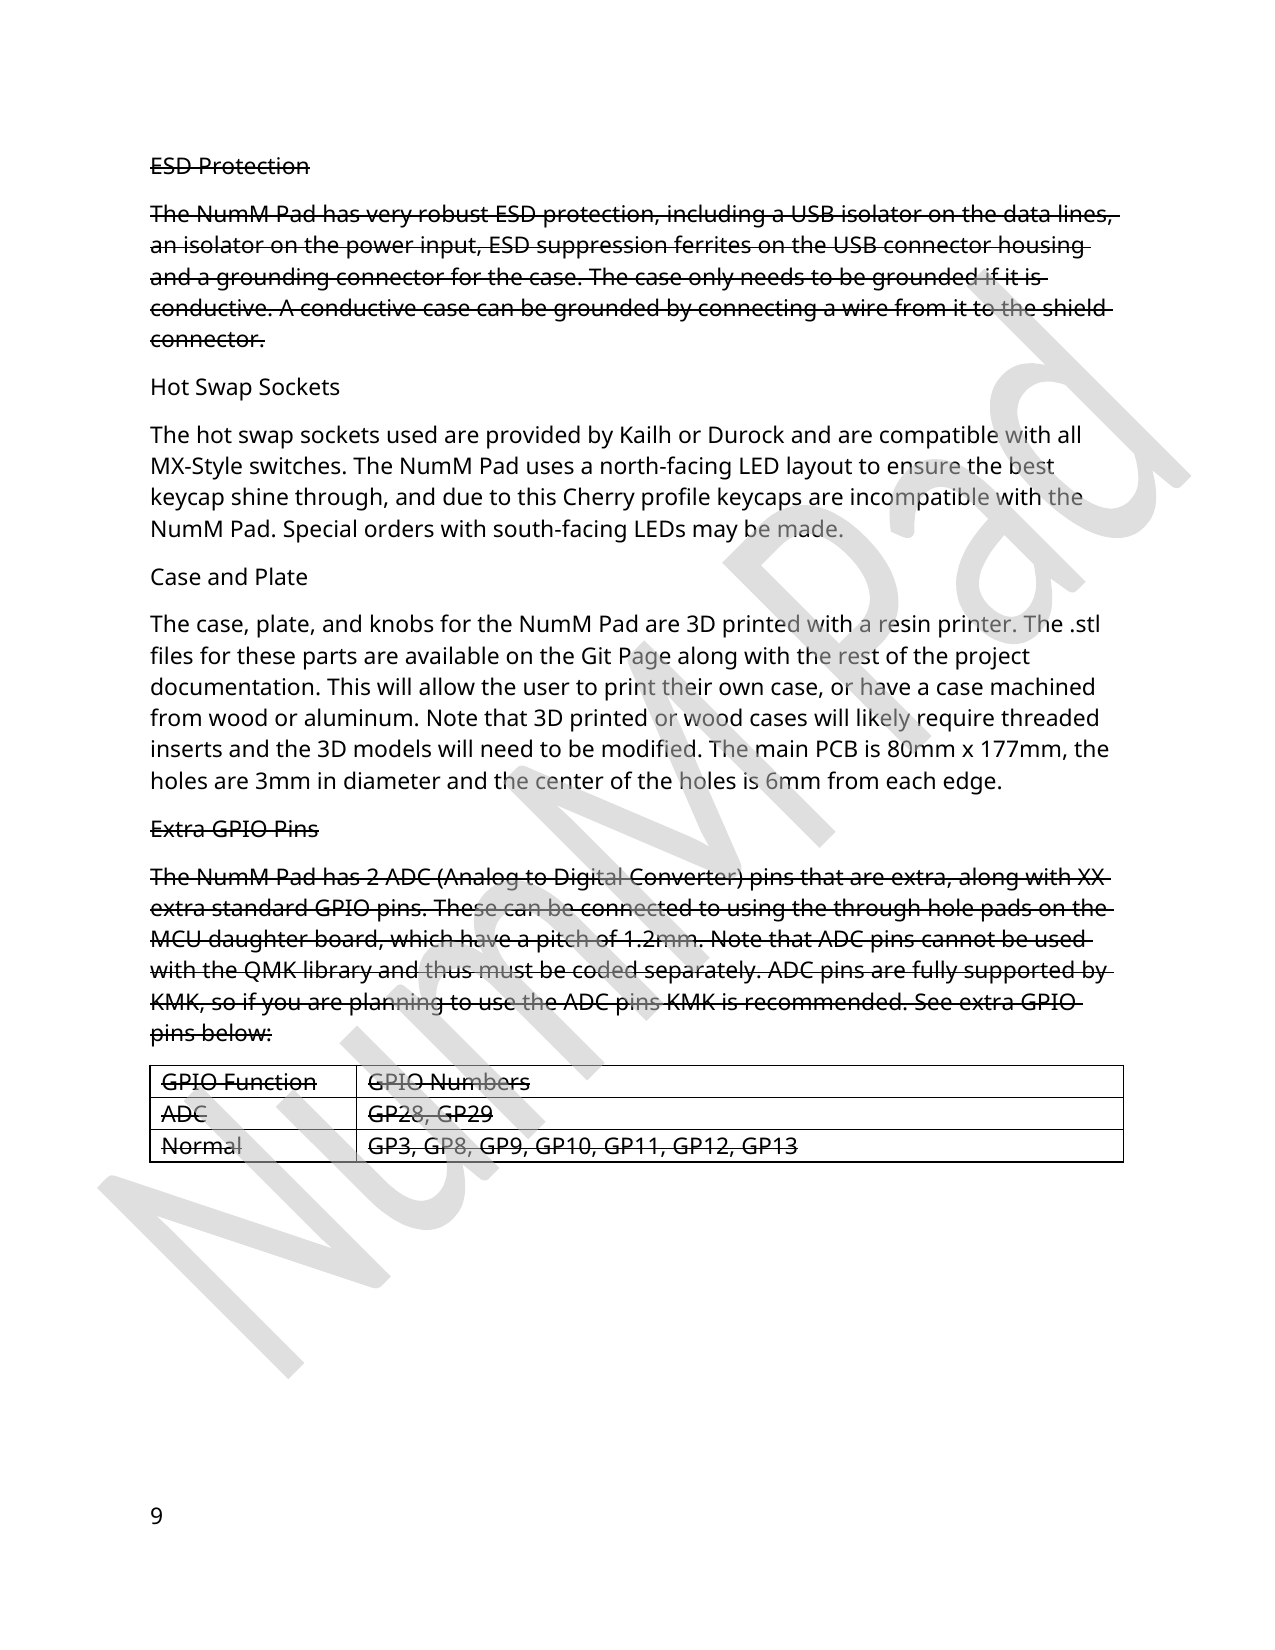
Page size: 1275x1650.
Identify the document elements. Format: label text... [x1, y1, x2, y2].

table_cell [214, 1098, 296, 1129]
text The case, plate, and knobs for the NumM Pad are 3D printed with a resin printer. The .stl files for these parts are available on the Git Page along with the rest of the project documentation. This will allow the user to print their own case, or have a case machined from wood or aluminum. Note that 3D printed or wood cases will likely require threaded inserts and the 3D models will need to be modified. The main PCB is 80mm x 177mm, the holes are 3mm in diameter and the center of the holes is 6mm from each edge. [150, 608, 1125, 796]
subtitle Extra GPIO Pins [150, 812, 563, 844]
table_cell [336, 1130, 356, 1150]
subtitle [1065, 560, 1125, 592]
subtitle [979, 560, 1036, 592]
table_cell [304, 1098, 356, 1129]
table_header GPIO Numbers [491, 1066, 1123, 1097]
text The NumM Pad has 2 ADC (Analog to Digital Converter) pins that are extra, along with XX extra standard GPIO pins. These can be connected to using the through hole pads on the MCU daughter board, which have a pitch of 1.2mm. Note that ADC pins cannot be used with the QMK library and thus must be coded separately. ADC pins are fully supported by KMK, so if you are planning to use the ADC pins KMK is recommended. See extra GPIO pins below: [150, 880, 495, 909]
table_header GPIO Numbers [357, 1066, 392, 1097]
subtitle [1088, 371, 1125, 402]
table_cell [246, 1130, 329, 1161]
subtitle Case and Plate [150, 560, 750, 592]
subtitle [635, 812, 707, 844]
table_header GPIO Numbers [399, 1066, 466, 1083]
table_header GPIO Numbers [421, 1085, 484, 1097]
table_header GPIO Function [151, 1066, 356, 1097]
text The NumM Pad has 2 ADC (Analog to Digital Converter) pins that are extra, along with XX extra standard GPIO pins. These can be connected to using the through hole pads on the MCU daughter board, which have a pitch of 1.2mm. Note that ADC pins cannot be used with the QMK library and thus must be coded separately. ADC pins are fully supported by KMK, so if you are planning to use the ADC pins KMK is recommended. See extra GPIO pins below: [548, 860, 1125, 1048]
subtitle [1020, 382, 1081, 402]
table_cell ADC [151, 1098, 210, 1129]
subtitle [886, 560, 960, 592]
table_cell GP3, GP8, GP9, GP10, GP11, GP12, GP13 [357, 1130, 446, 1161]
subtitle [719, 812, 814, 844]
text The NumM Pad has 2 ADC (Analog to Digital Converter) pins that are extra, along with XX extra standard GPIO pins. These can be connected to using the through hole pads on the MCU daughter board, which have a pitch of 1.2mm. Note that ADC pins cannot be used with the QMK library and thus must be coded separately. ADC pins are fully supported by KMK, so if you are planning to use the ADC pins KMK is recommended. See extra GPIO pins below: [150, 1005, 435, 1048]
table_cell GP28, GP29 [523, 1098, 1123, 1129]
subtitle [762, 560, 869, 592]
table_cell GP3, GP8, GP9, GP10, GP11, GP12, GP13 [463, 1130, 1123, 1161]
table_cell Normal [151, 1130, 242, 1161]
text The hot swap sockets used are provided by Kailh or Durock and are compatible with all MX-Style switches. The NumM Pad uses a north-facing LED layout to ensure the best keycap shine through, and due to this Cherry profile keycaps are incompatible with the NumM Pad. Special orders with south-facing LEDs may be made. [150, 419, 1125, 544]
table_cell GP28, GP29 [357, 1098, 424, 1129]
table_cell GP28, GP29 [431, 1098, 516, 1129]
text The NumM Pad has very robust ESD protection, including a USB isolator on the data lines, an isolator on the power input, ESD suppression ferrites on the USB connector housing and a grounding connector for the case. The case only needs to be grounded if it is conductive. A conductive case can be grounded by connecting a wire from it to the shield connector. [150, 198, 1125, 354]
subtitle [817, 812, 1125, 844]
subtitle Hot Swap Sockets [150, 371, 1005, 402]
subtitle [565, 812, 644, 844]
subtitle ESD Protection [150, 150, 1125, 181]
text The NumM Pad has 2 ADC (Analog to Digital Converter) pins that are extra, along with XX extra standard GPIO pins. These can be connected to using the through hole pads on the MCU daughter board, which have a pitch of 1.2mm. Note that ADC pins cannot be used with the QMK library and thus must be coded separately. ADC pins are fully supported by KMK, so if you are planning to use the ADC pins KMK is recommended. See extra GPIO pins below: [150, 911, 476, 940]
